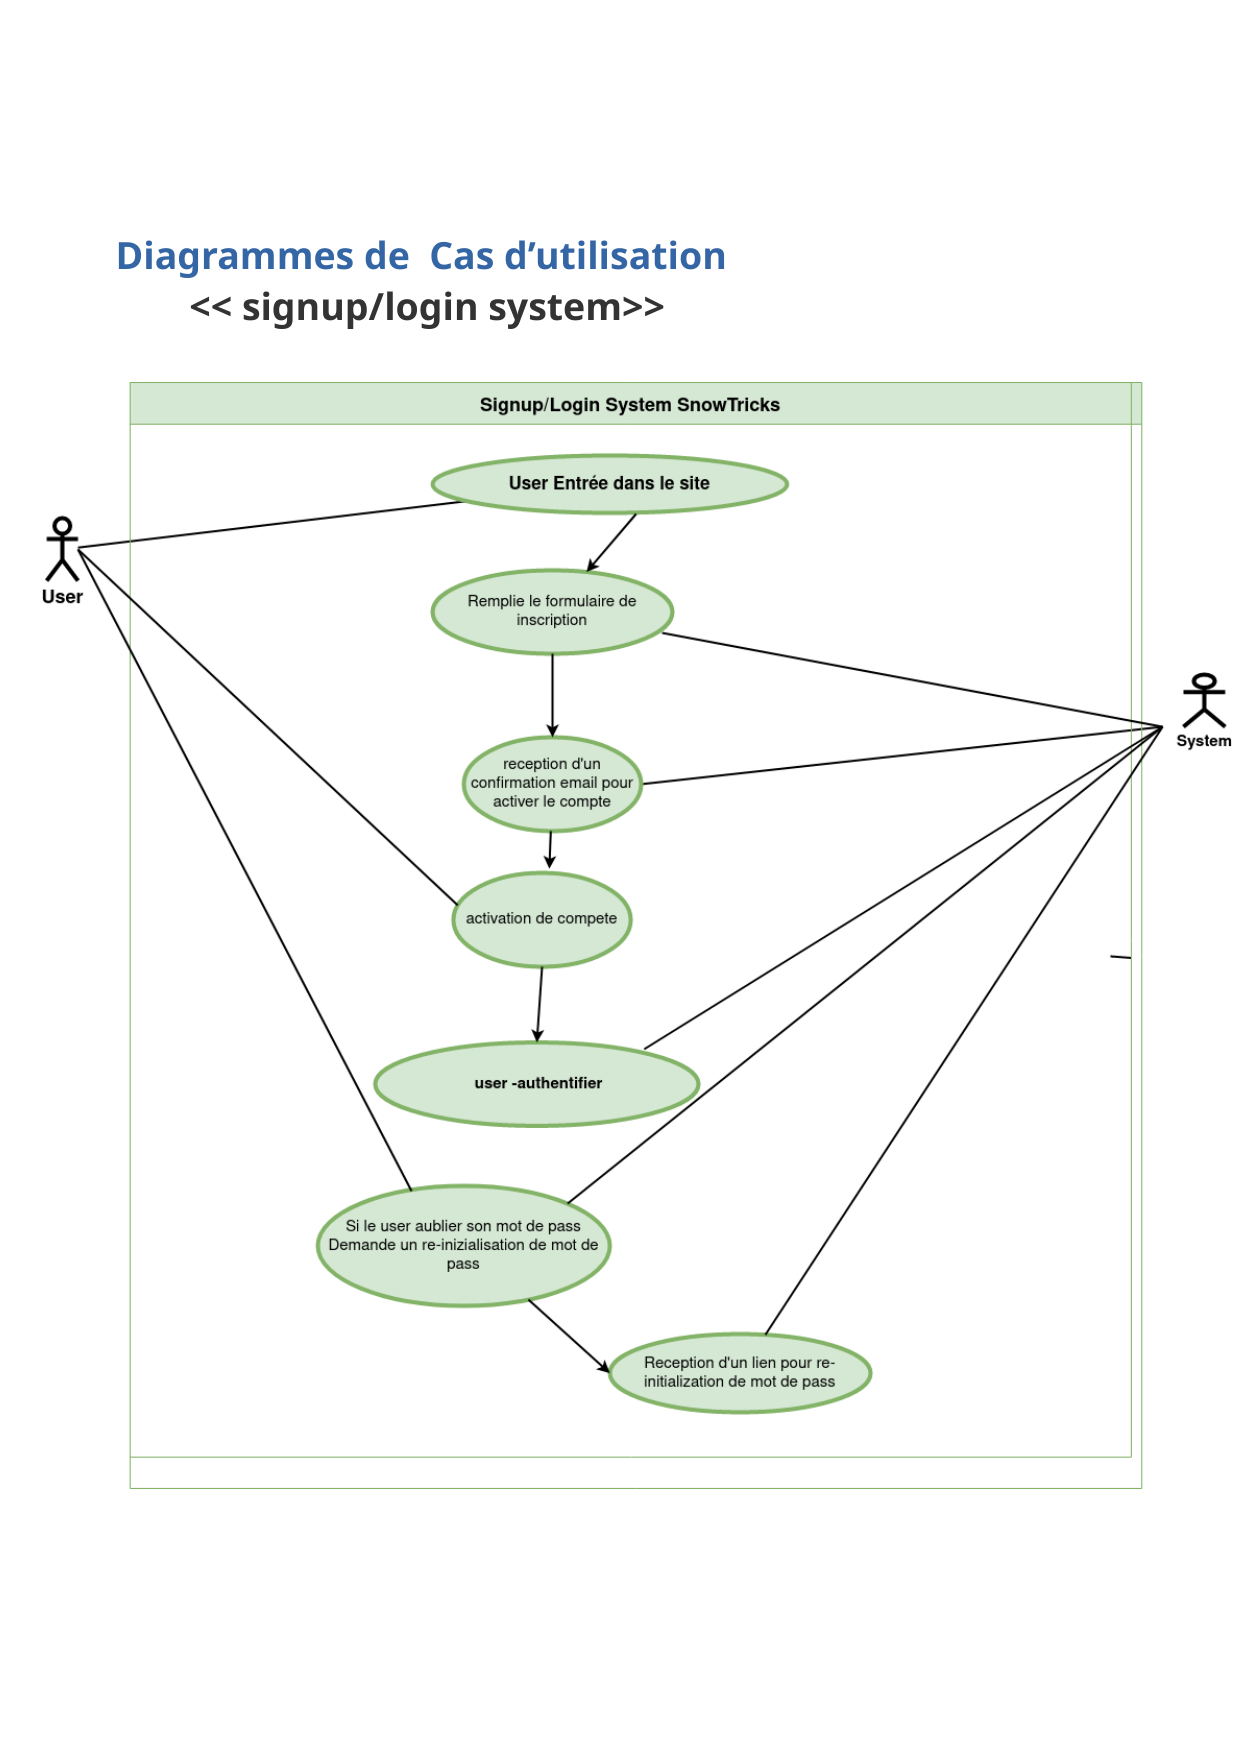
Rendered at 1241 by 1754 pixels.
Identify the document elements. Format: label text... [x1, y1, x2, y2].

text << signup/login system>> [41, 281, 1232, 332]
picture [41, 382, 1232, 1489]
text Diagrammes de Cas d’utilisation [41, 229, 1232, 281]
